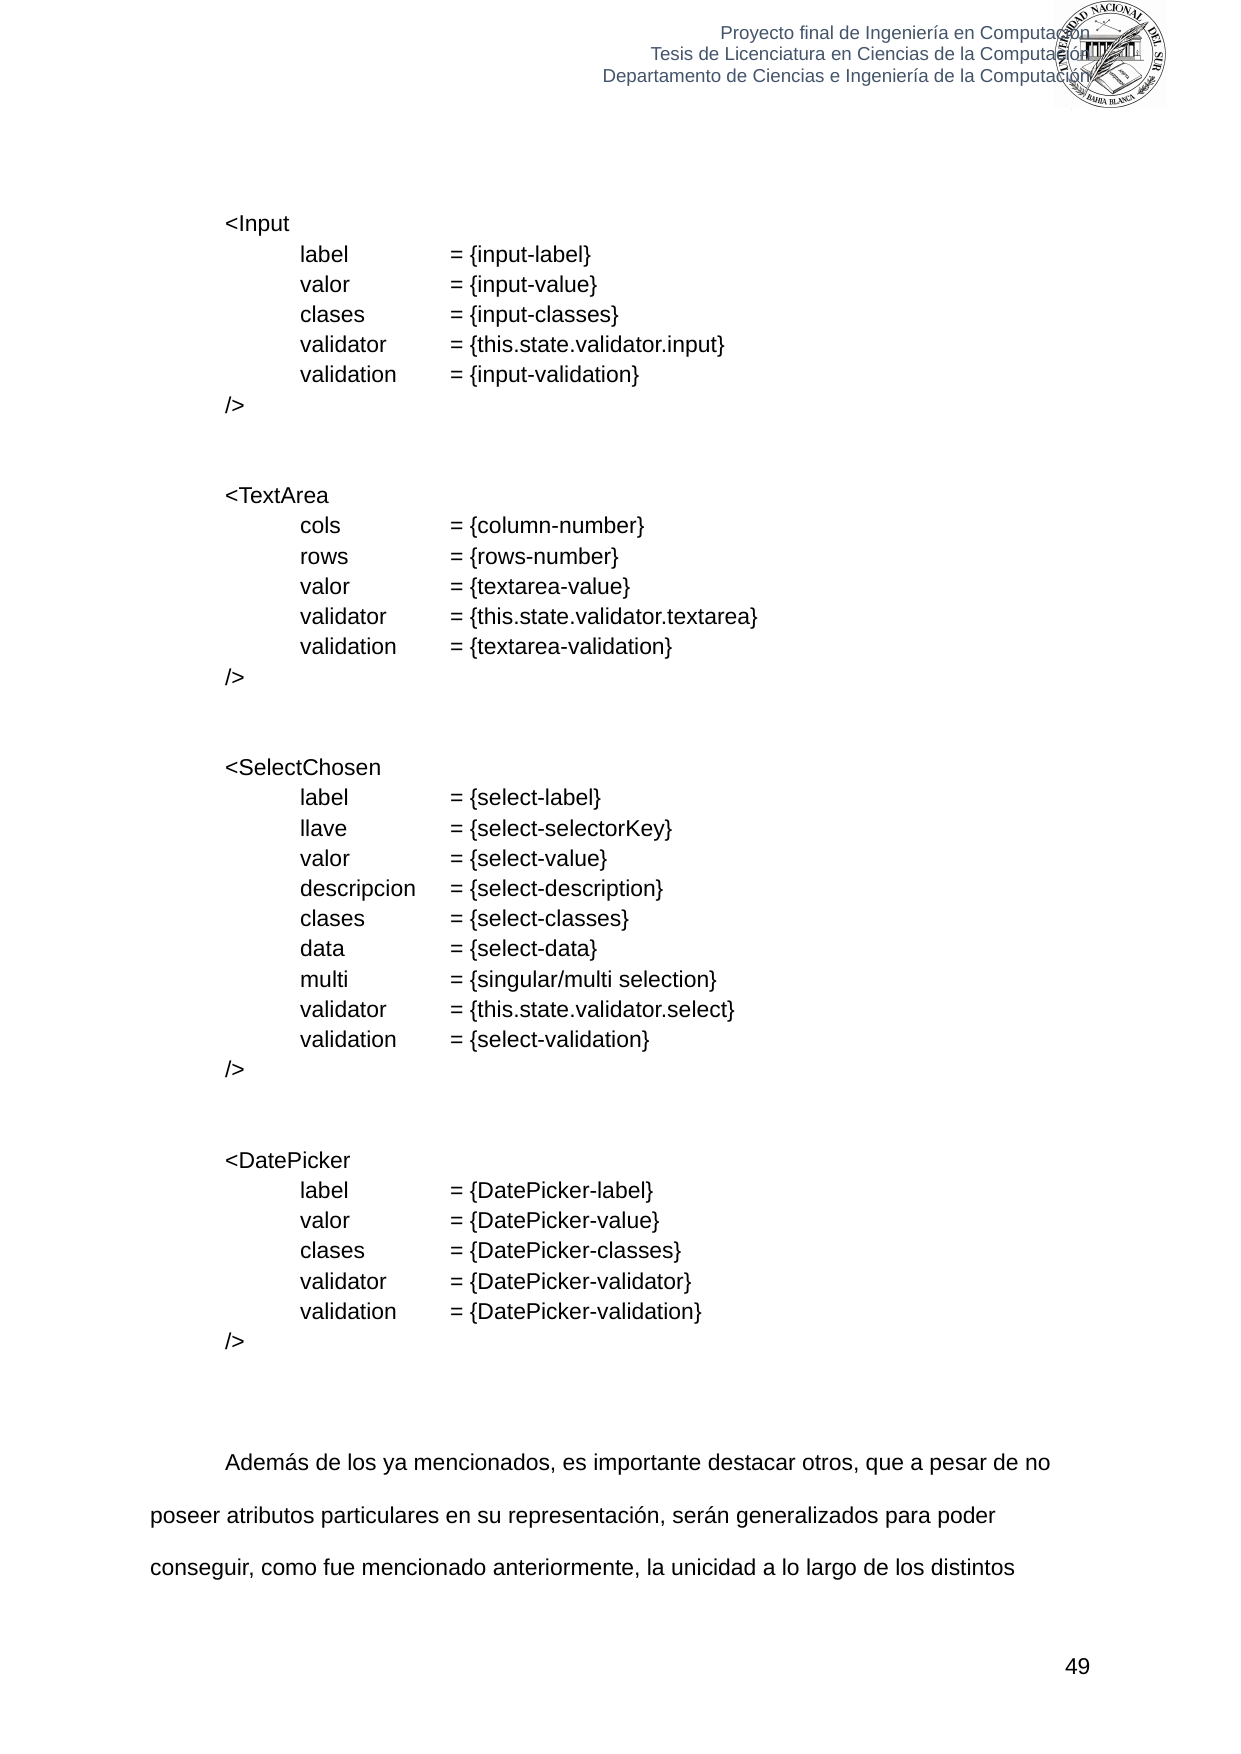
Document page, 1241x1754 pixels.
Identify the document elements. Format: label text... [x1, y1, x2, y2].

text /> [225, 392, 1090, 418]
text validation = {DatePicker-validation} [150, 1298, 1090, 1324]
text clases = {input-classes} [150, 301, 1090, 327]
picture [1053, 0, 1167, 108]
text /> [225, 1056, 1090, 1083]
text valor = {input-value} [150, 271, 1090, 297]
text multi = {singular/multi selection} [150, 966, 1090, 992]
text validator = {this.state.validator.input} [150, 331, 1090, 358]
text <Input [225, 210, 1090, 237]
text clases = {DatePicker-classes} [150, 1237, 1090, 1264]
text /> [150, 1328, 1090, 1354]
text <TextArea [225, 482, 1090, 509]
text <DatePicker [150, 1147, 1090, 1173]
text validation = {input-validation} [150, 361, 1090, 388]
text <SelectChosen [225, 754, 1090, 781]
text validator = {this.state.validator.textarea} [150, 603, 1090, 629]
text llave = {select-selectorKey} [150, 814, 1090, 841]
text valor = {DatePicker-value} [150, 1207, 1090, 1234]
text label = {input-label} [150, 241, 1090, 267]
text descripcion = {select-description} [150, 875, 1090, 901]
text valor = {textarea-value} [150, 573, 1090, 599]
text rows = {rows-number} [150, 543, 1090, 569]
text Además de los ya mencionados, es importante destacar otros, que a pesar de no poseer atributos particulares en su representación, serán generalizados para poder conseguir, como fue mencionado anteriormente, la unicidad a lo largo de los distintos [150, 1449, 1090, 1581]
text valor = {select-value} [150, 845, 1090, 871]
text cols = {column-number} [150, 512, 1090, 539]
text clases = {select-classes} [150, 905, 1090, 932]
text label = {DatePicker-label} [150, 1177, 1090, 1203]
text /> [225, 663, 1090, 690]
text data = {select-data} [150, 935, 1090, 962]
text validation = {select-validation} [150, 1026, 1090, 1052]
text validator = {DatePicker-validator} [150, 1268, 1090, 1294]
text validation = {textarea-validation} [150, 633, 1090, 660]
text label = {select-label} [150, 784, 1090, 811]
text validator = {this.state.validator.select} [150, 996, 1090, 1022]
